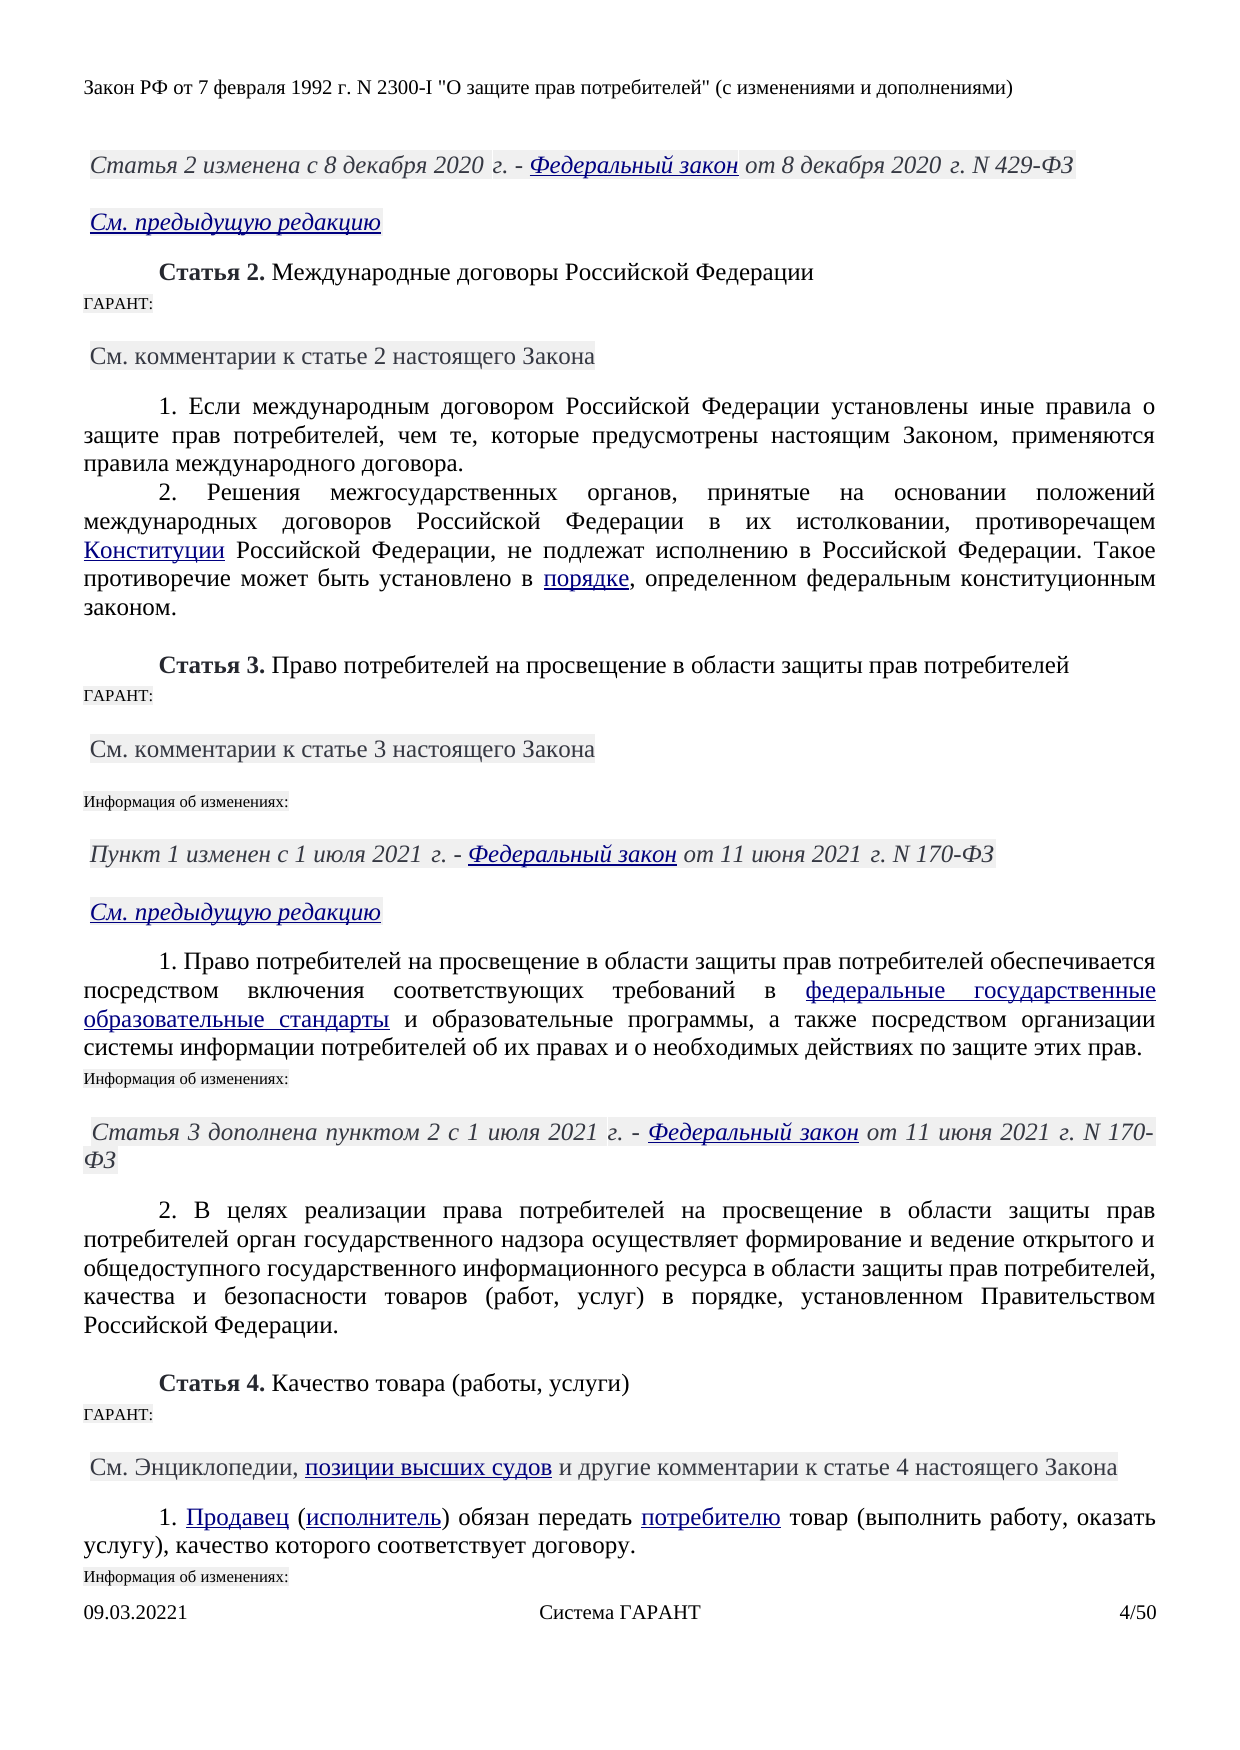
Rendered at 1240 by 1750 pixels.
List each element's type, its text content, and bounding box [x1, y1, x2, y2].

text Пункт 1 изменен с 1 июля 2021 г. - Федеральный закон от 11 июня 2021 г. N 170-ФЗ [83, 839, 1156, 868]
text 1. Право потребителей на просвещение в области защиты прав потребителей обеспечивается посредством включения соответствующих требований в федеральные государственные образовательные стандарты и образовательные программы, а также посредством организации системы информации потребителей об их правах и о необходимых действиях по защите этих прав. [83, 946, 1156, 1061]
text Статья 3 дополнена пунктом 2 с 1 июля 2021 г. - Федеральный закон от 11 июня 2021 г. N 170-ФЗ [83, 1117, 1156, 1174]
text ГАРАНТ: [83, 293, 1156, 313]
text См. Энциклопедии, позиции высших судов и другие комментарии к статье 4 настоящего Закона [83, 1452, 1156, 1481]
text См. комментарии к статье 3 настоящего Закона [83, 734, 1156, 763]
text См. комментарии к статье 2 настоящего Закона [83, 341, 1156, 370]
text 2. В целях реализации права потребителей на просвещение в области защиты прав потребителей орган государственного надзора осуществляет формирование и ведение открытого и общедоступного государственного информационного ресурса в области защиты прав потребителей, качества и безопасности товаров (работ, услуг) в порядке, установленном Правительством Российской Федерации. [83, 1195, 1156, 1339]
text Статья 3. Право потребителей на просвещение в области защиты прав потребителей [158, 650, 1156, 678]
text Статья 4. Качество товара (работы, услуги) [158, 1368, 1156, 1396]
text Информация об изменениях: [83, 791, 1156, 811]
text ГАРАНТ: [83, 686, 1156, 705]
text 1. Если международным договором Российской Федерации установлены иные правила о защите прав потребителей, чем те, которые предусмотрены настоящим Законом, применяются правила международного договора. [83, 391, 1156, 477]
text Статья 2 изменена с 8 декабря 2020 г. - Федеральный закон от 8 декабря 2020 г. N 429-ФЗ [83, 150, 1156, 179]
text ГАРАНТ: [83, 1404, 1156, 1423]
text Информация об изменениях: [83, 1567, 1156, 1586]
text 1. Продавец (исполнитель) обязан передать потребителю товар (выполнить работу, оказать услугу), качество которого соответствует договору. [83, 1502, 1156, 1559]
text См. предыдущую редакцию [83, 207, 1156, 236]
text См. предыдущую редакцию [83, 897, 1156, 925]
text Информация об изменениях: [83, 1069, 1156, 1088]
text Статья 2. Международные договоры Российской Федерации [158, 257, 1156, 286]
text 2. Решения межгосударственных органов, принятые на основании положений международных договоров Российской Федерации в их истолковании, противоречащем Конституции Российской Федерации, не подлежат исполнению в Российской Федерации. Такое противоречие может быть установлено в порядке, определенном федеральным конституционным законом. [83, 477, 1156, 621]
